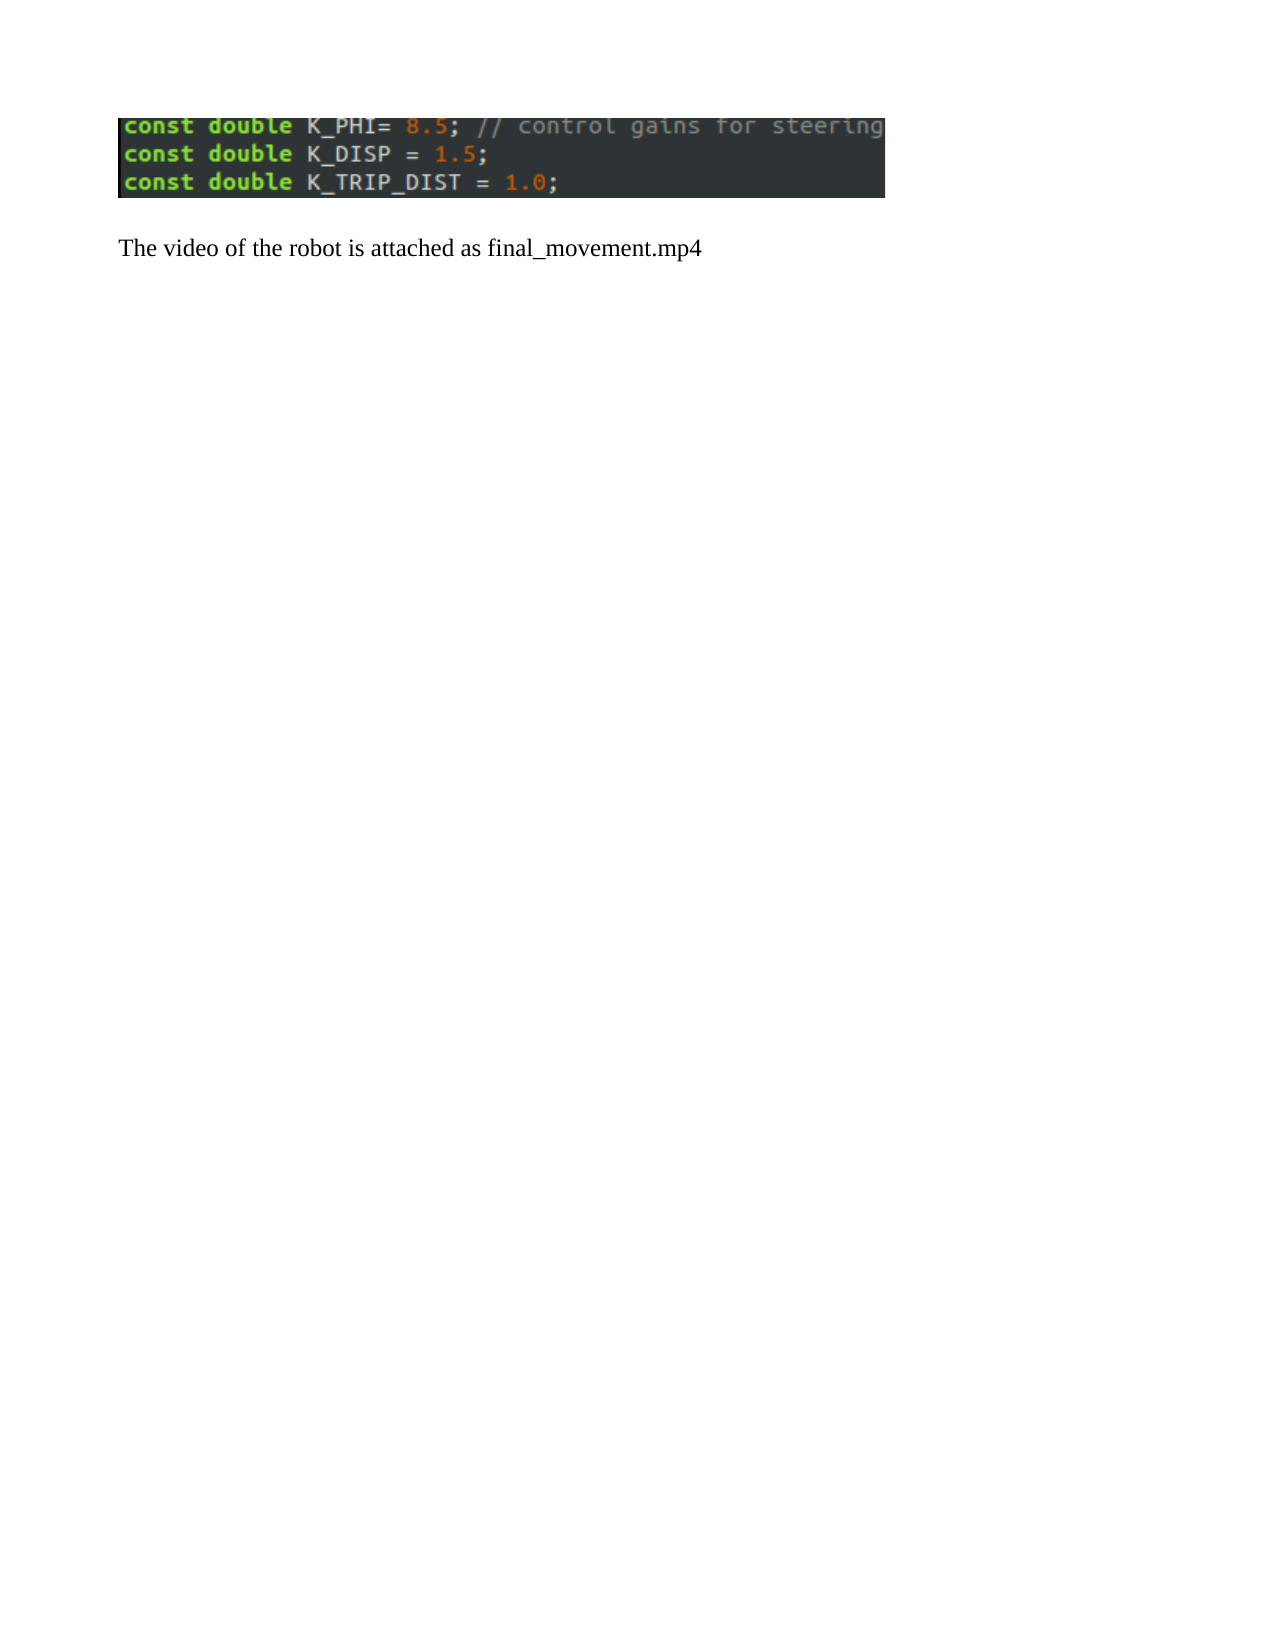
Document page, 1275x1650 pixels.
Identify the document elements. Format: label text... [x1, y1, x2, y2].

picture [118, 118, 886, 198]
text The video of the robot is attached as final_movement.mp4 [118, 233, 1157, 262]
